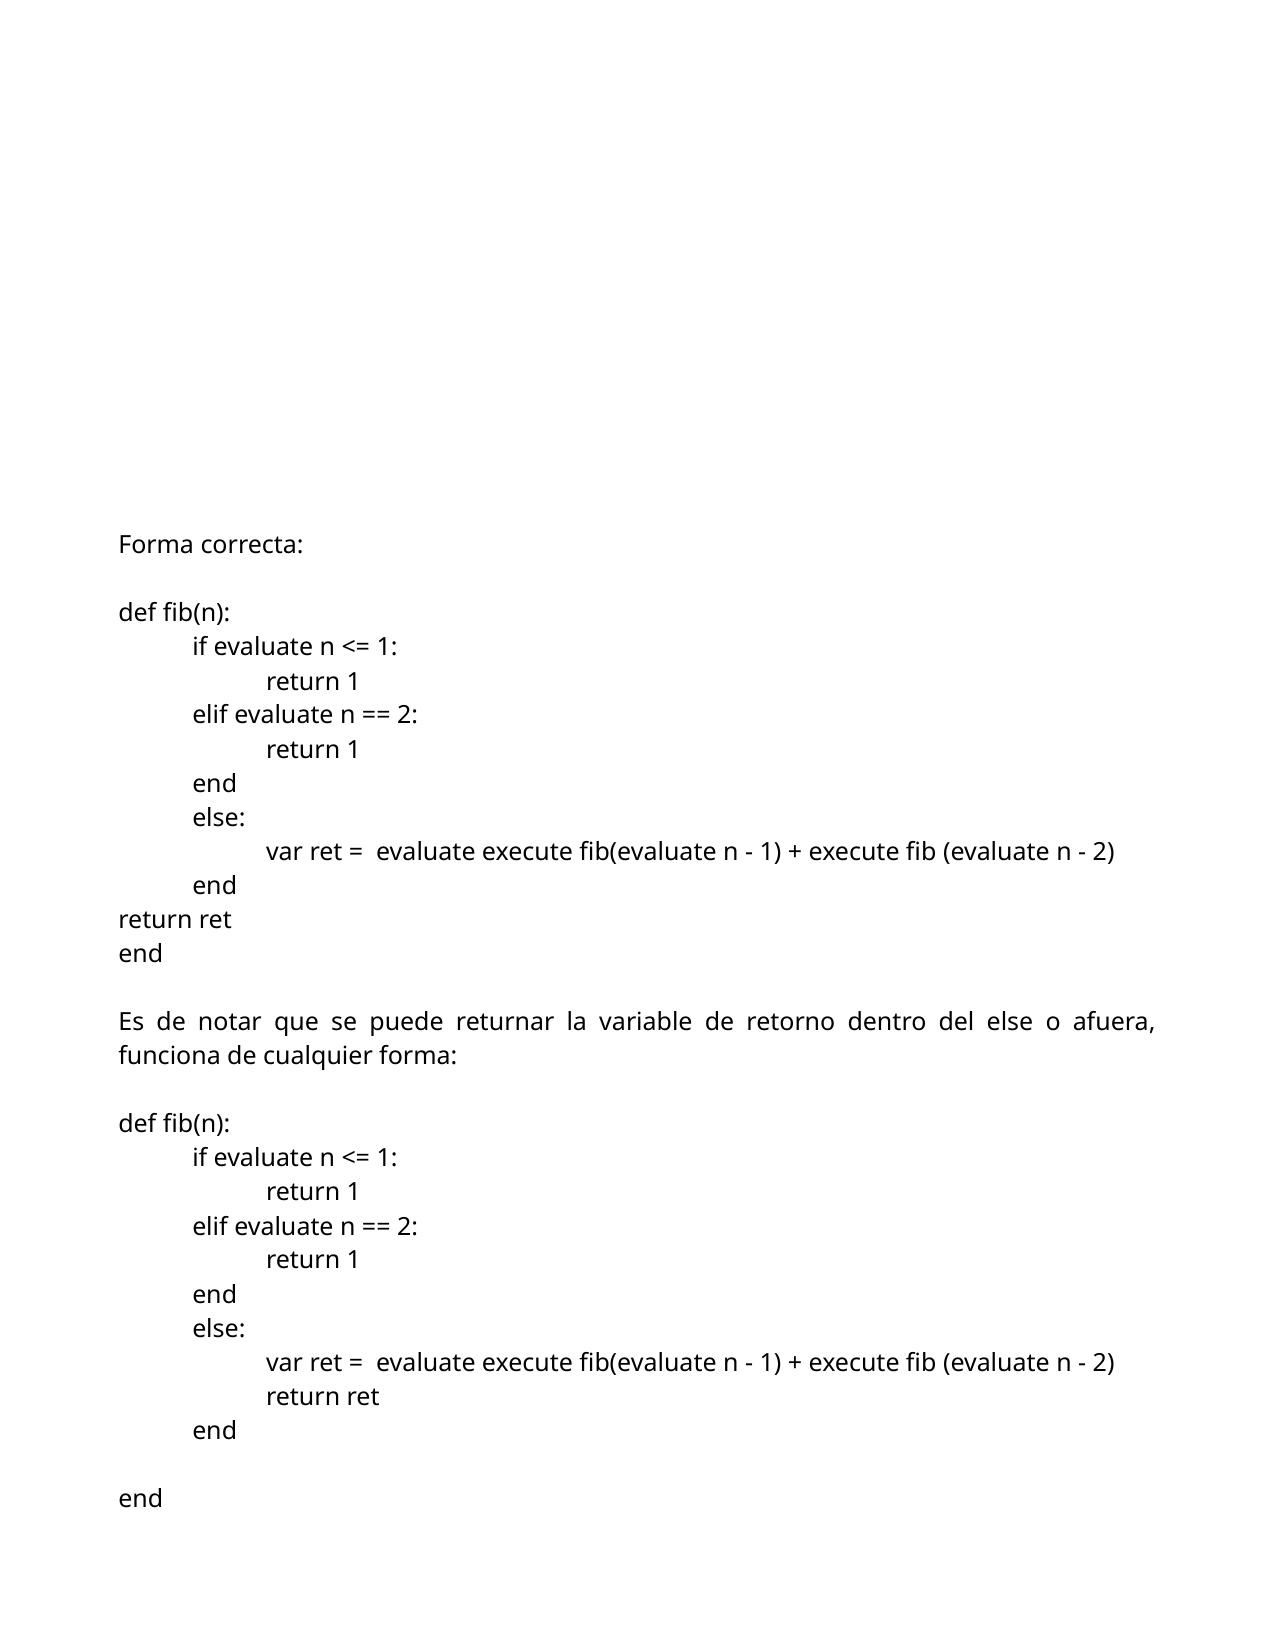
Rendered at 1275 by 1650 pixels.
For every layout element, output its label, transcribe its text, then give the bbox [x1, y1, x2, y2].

text if evaluate n <= 1: [118, 629, 1157, 663]
text end [118, 936, 1157, 970]
text Forma correcta: [118, 527, 1157, 561]
text def fib(n): [118, 595, 1157, 629]
text return 1 [118, 731, 1157, 765]
text elif evaluate n == 2: [118, 1208, 1157, 1242]
text def fib(n): [118, 1106, 1157, 1140]
text var ret = evaluate execute fib(evaluate n - 1) + execute fib (evaluate n - 2) [118, 1344, 1157, 1378]
text end [118, 1481, 1157, 1515]
text var ret = evaluate execute fib(evaluate n - 1) + execute fib (evaluate n - 2) [118, 833, 1157, 867]
text end [118, 1276, 1157, 1310]
text else: [118, 1310, 1157, 1344]
text end [118, 867, 1157, 902]
text return ret [118, 1378, 1157, 1412]
text if evaluate n <= 1: [118, 1140, 1157, 1174]
text else: [118, 799, 1157, 833]
text return 1 [118, 1242, 1157, 1276]
text end [118, 765, 1157, 799]
text end [118, 1412, 1157, 1447]
text return 1 [118, 1174, 1157, 1208]
text elif evaluate n == 2: [118, 697, 1157, 731]
text return 1 [118, 663, 1157, 697]
text return ret [118, 902, 1157, 936]
text Es de notar que se puede returnar la variable de retorno dentro del else o afuera, funciona de cualquier forma: [118, 1004, 1157, 1072]
